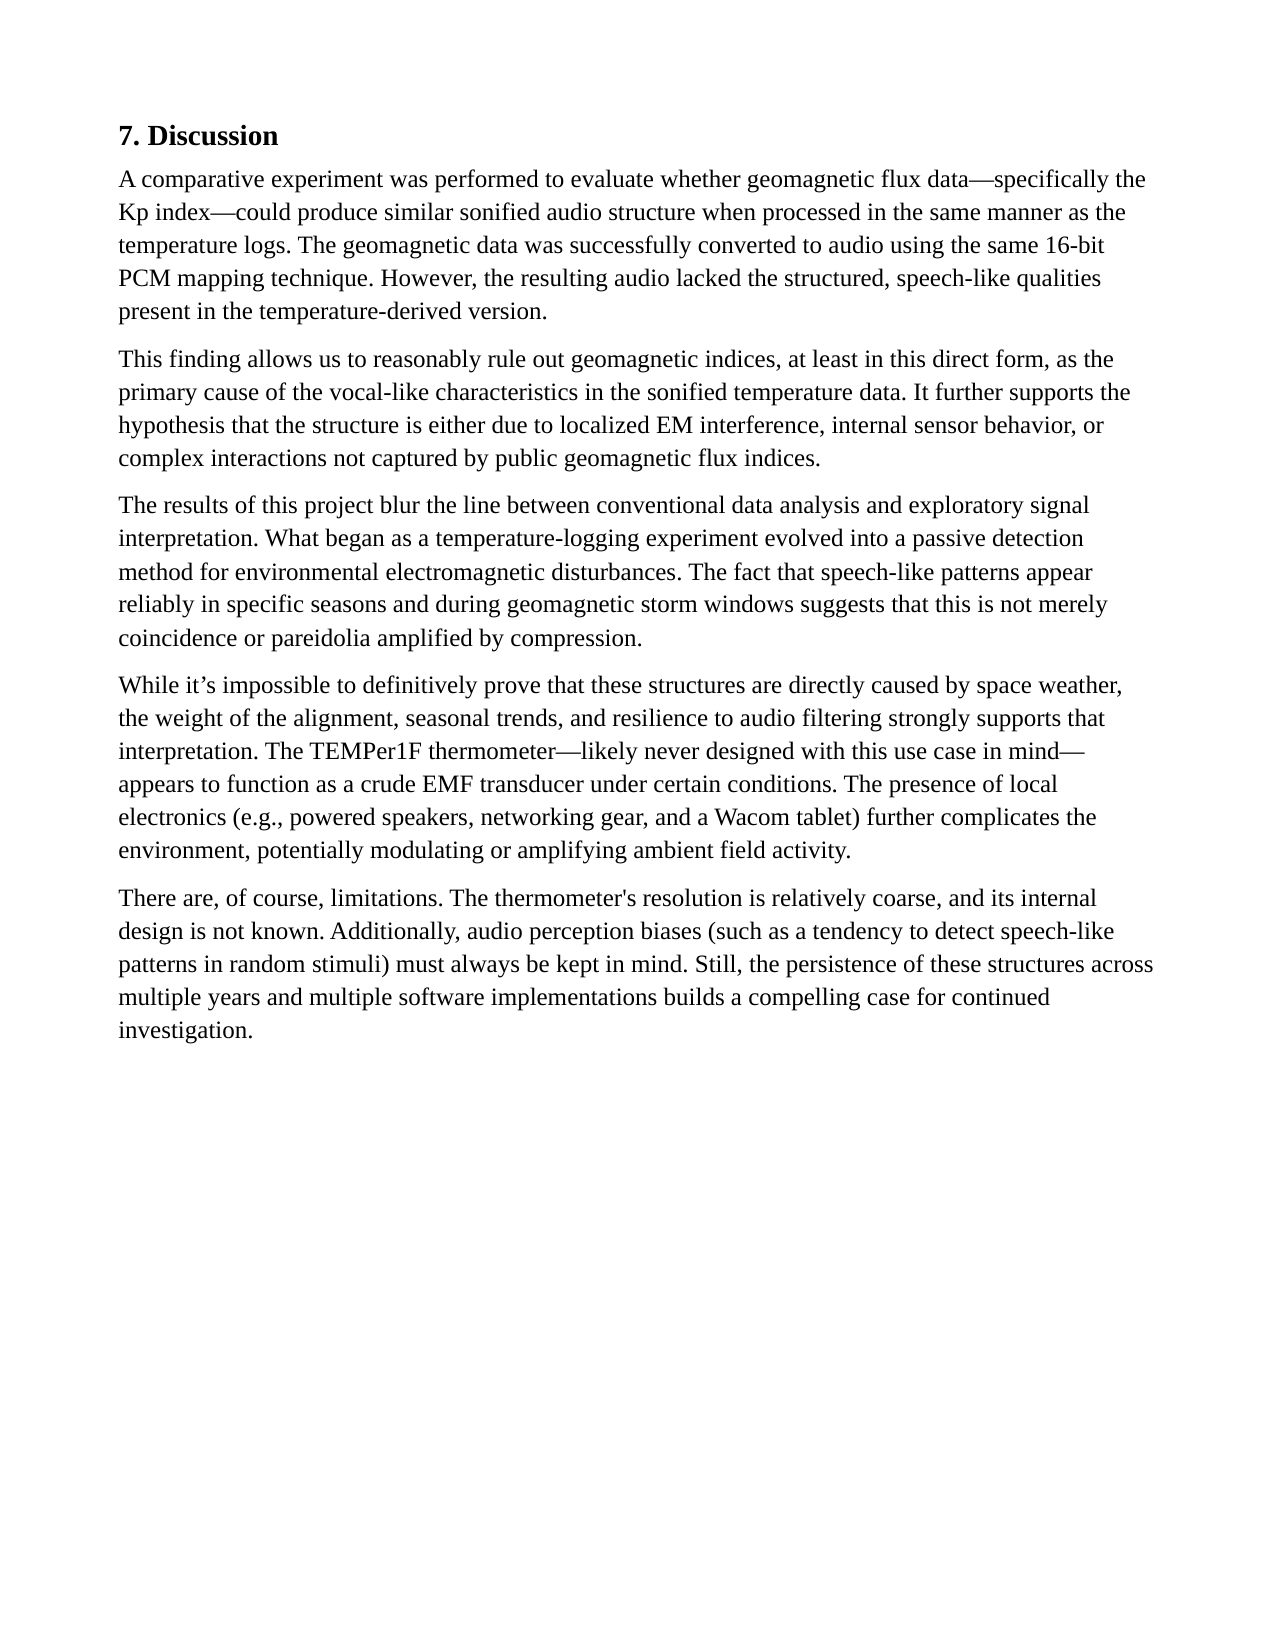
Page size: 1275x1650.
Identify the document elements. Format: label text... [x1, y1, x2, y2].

text There are, of course, limitations. The thermometer's resolution is relatively coarse, and its internal design is not known. Additionally, audio perception biases (such as a tendency to detect speech-like patterns in random stimuli) must always be kept in mind. Still, the persistence of these structures across multiple years and multiple software implementations builds a compelling case for continued investigation. [118, 883, 1157, 1044]
subtitle 7. Discussion [118, 118, 1157, 152]
text While it’s impossible to definitively prove that these structures are directly caused by space weather, the weight of the alignment, seasonal trends, and resilience to audio filtering strongly supports that interpretation. The TEMPer1F thermometer—likely never designed with this use case in mind—appears to function as a crude EMF transducer under certain conditions. The presence of local electronics (e.g., powered speakers, networking gear, and a Wacom tablet) further complicates the environment, potentially modulating or amplifying ambient field activity. [118, 670, 1157, 864]
text The results of this project blur the line between conventional data analysis and exploratory signal interpretation. What began as a temperature-logging experiment evolved into a passive detection method for environmental electromagnetic disturbances. The fact that speech-like patterns appear reliably in specific seasons and during geomagnetic storm windows suggests that this is not merely coincidence or pareidolia amplified by compression. [118, 491, 1157, 651]
text A comparative experiment was performed to evaluate whether geomagnetic flux data—specifically the Kp index—could produce similar sonified audio structure when processed in the same manner as the temperature logs. The geomagnetic data was successfully converted to audio using the same 16-bit PCM mapping technique. However, the resulting audio lacked the structured, speech-like qualities present in the temperature-derived version. [118, 164, 1157, 325]
text This finding allows us to reasonably rule out geomagnetic indices, at least in this direct form, as the primary cause of the vocal-like characteristics in the sonified temperature data. It further supports the hypothesis that the structure is either due to localized EM interference, internal sensor behavior, or complex interactions not captured by public geomagnetic flux indices. [118, 344, 1157, 472]
